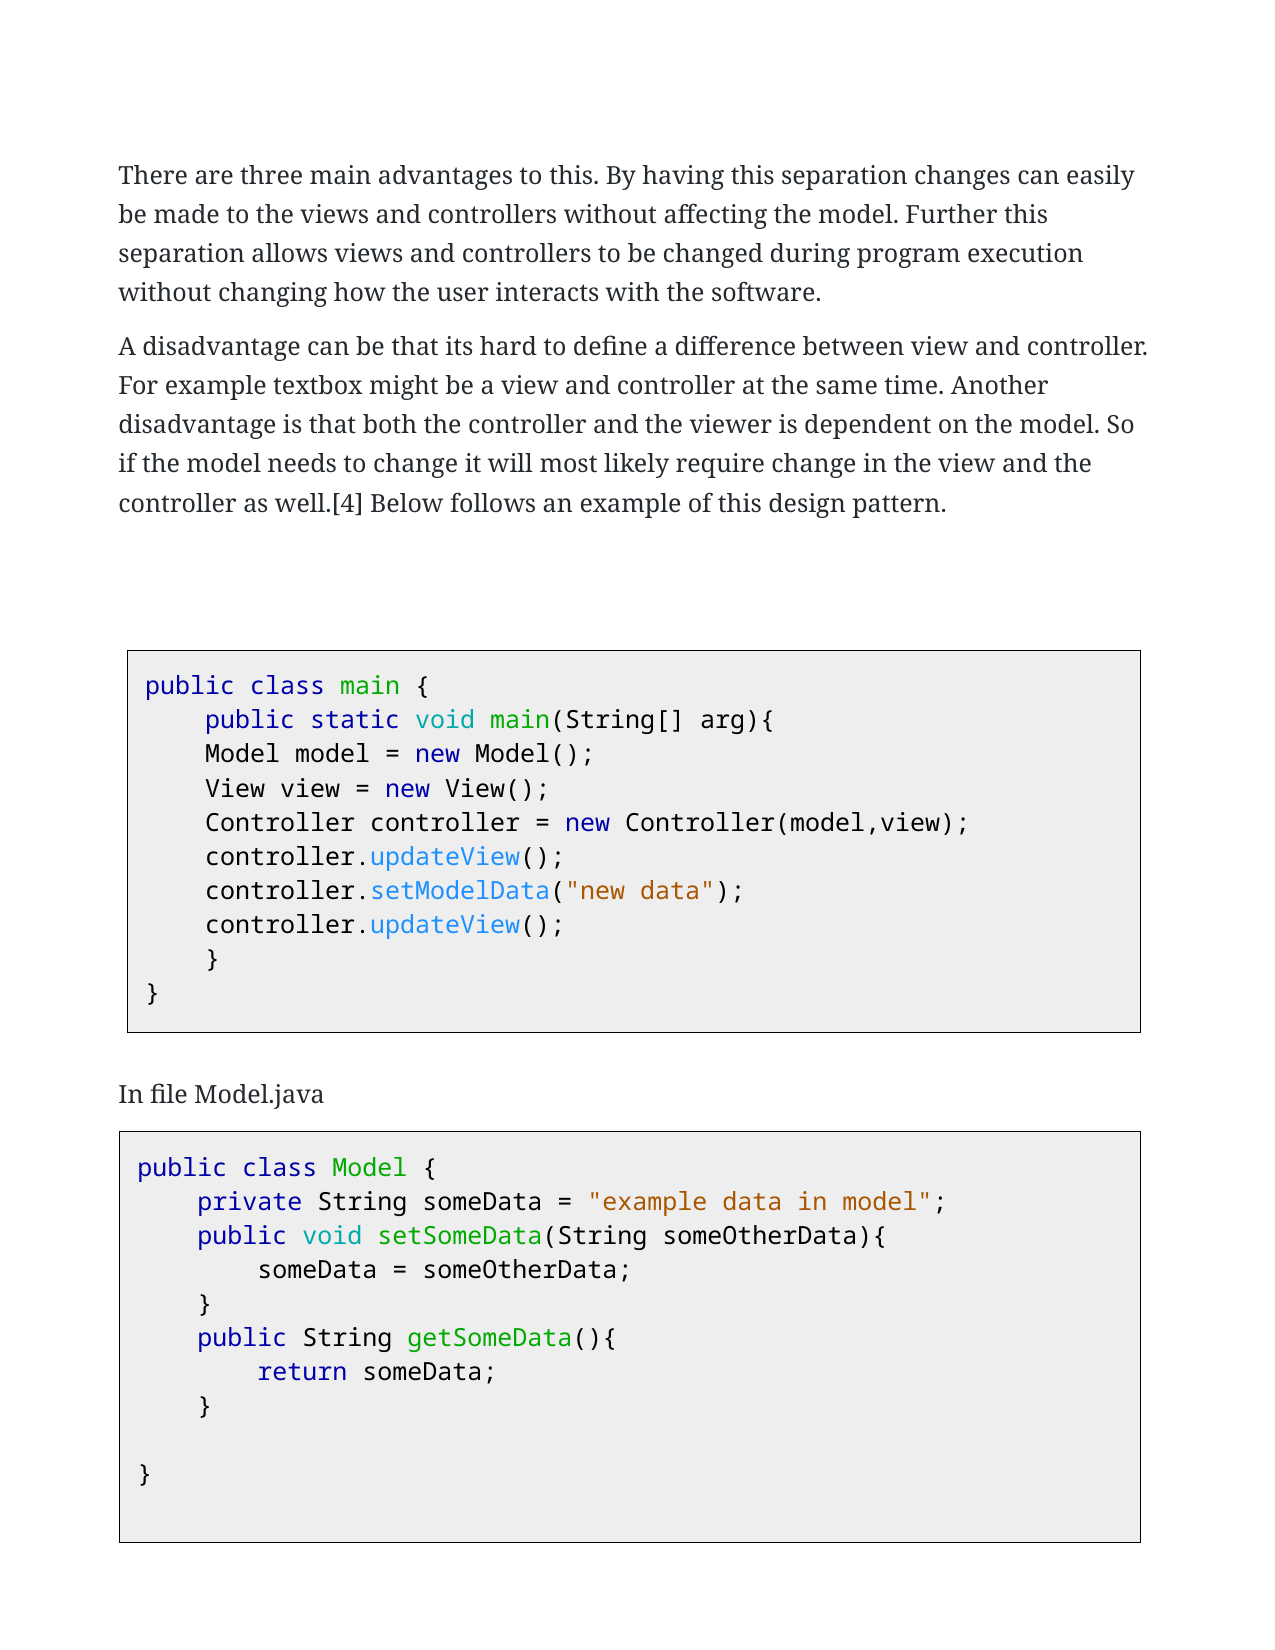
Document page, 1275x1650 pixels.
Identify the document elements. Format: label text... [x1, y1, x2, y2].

text A disadvantage can be that its hard to define a difference between view and controller. For example textbox might be a view and controller at the same time. Another disadvantage is that both the controller and the viewer is dependent on the model. So if the model needs to change it will most likely require change in the view and the controller as well.[4] Below follows an example of this design pattern. [118, 328, 1157, 519]
text There are three main advantages to this. By having this separation changes can easily be made to the views and controllers without affecting the model. Further this separation allows views and controllers to be changed during program execution without changing how the user interacts with the software. [118, 118, 1157, 309]
text In file Model.java [118, 1076, 1157, 1111]
